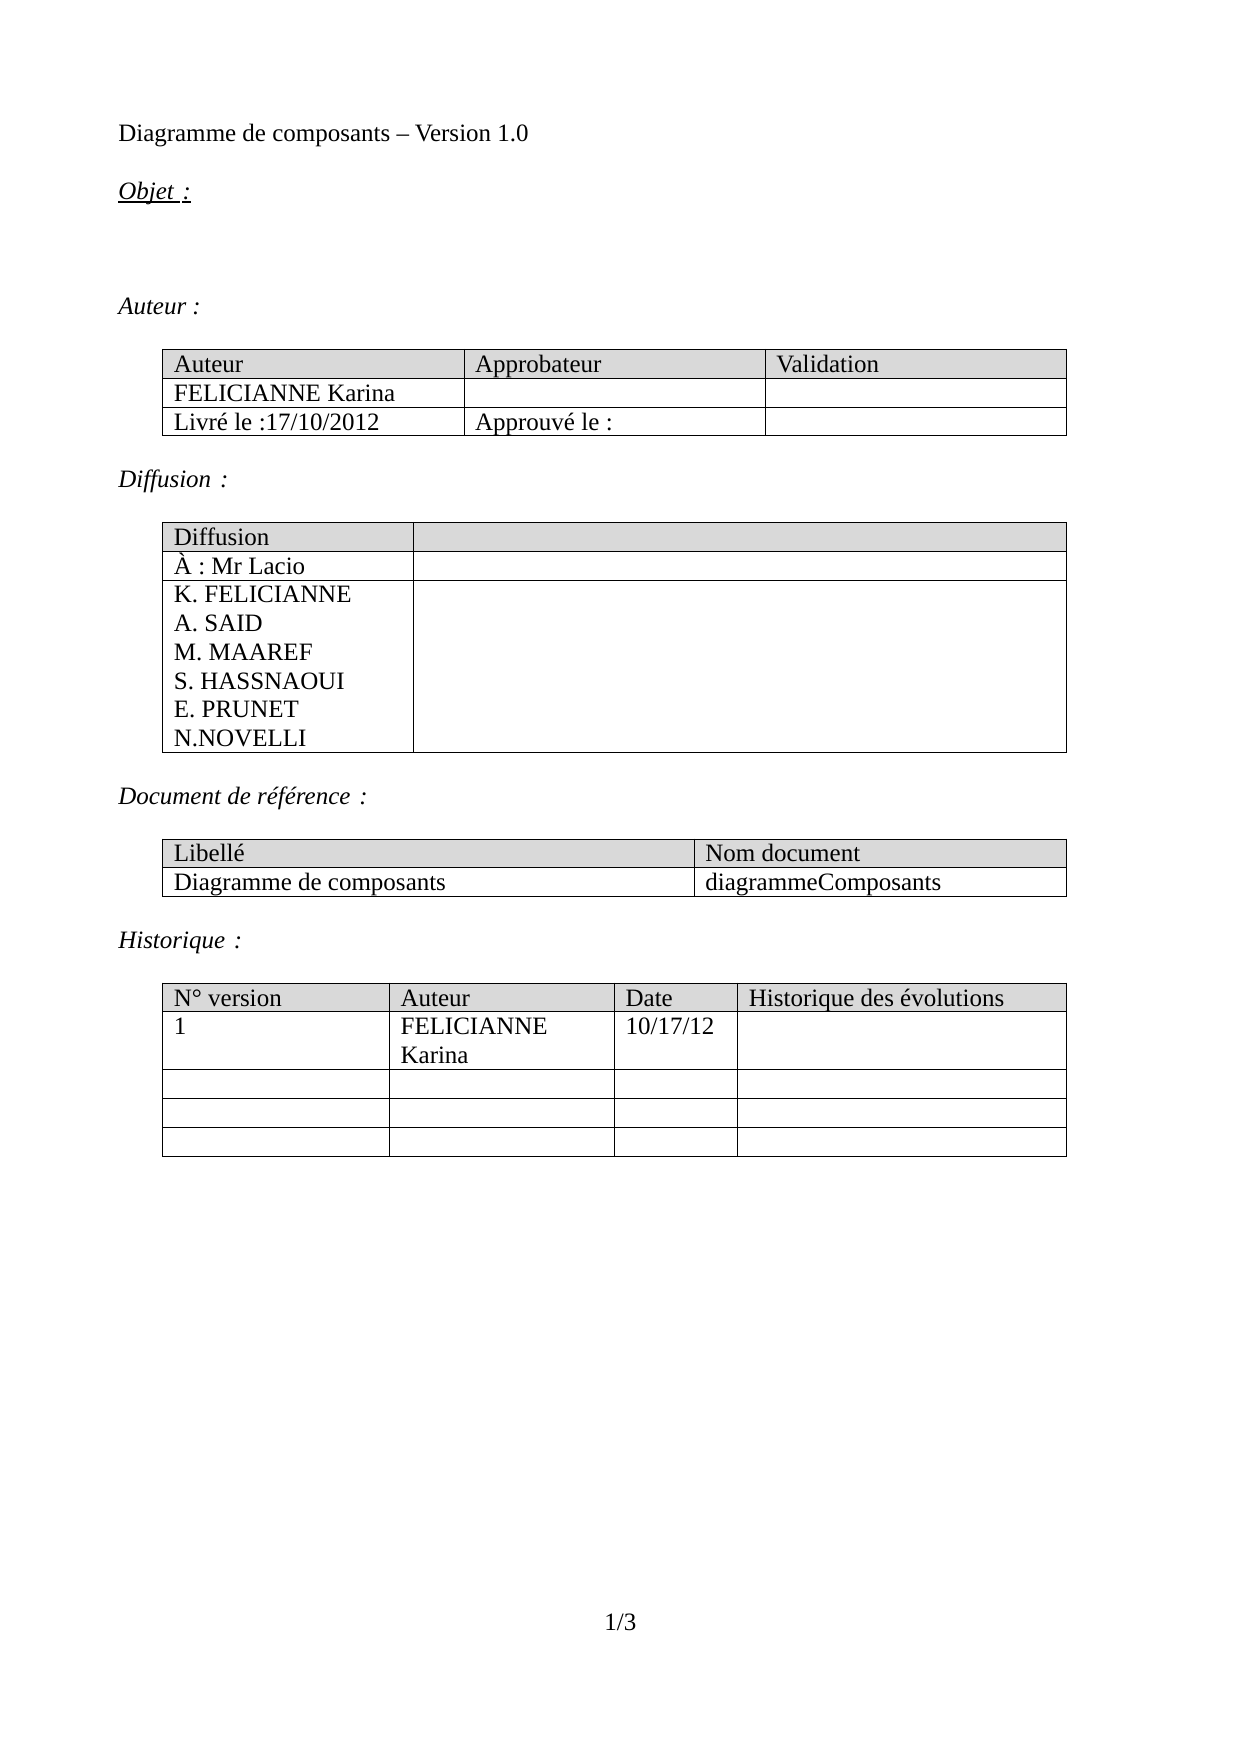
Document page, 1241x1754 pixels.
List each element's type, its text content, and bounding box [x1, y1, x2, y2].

table_cell [163, 1099, 389, 1127]
table_header Auteur [390, 984, 614, 1011]
table_cell [738, 1099, 1066, 1127]
table_cell [738, 1070, 1066, 1098]
table_header [414, 523, 1066, 551]
table_header Approbateur [465, 350, 765, 378]
table_cell Approuvé le : [465, 408, 765, 435]
table_cell [615, 1128, 737, 1156]
table_header Auteur [163, 350, 464, 378]
table_cell [414, 552, 1066, 579]
table_header Nom document [695, 840, 1066, 867]
table_cell Diagramme de composants [163, 868, 694, 896]
table_cell À : Mr Lacio [163, 552, 413, 579]
text Document de référence : [118, 781, 1122, 810]
table_cell [414, 581, 1066, 752]
table_cell 1 [163, 1012, 389, 1069]
table_cell [738, 1128, 1066, 1156]
table_cell [766, 408, 1066, 435]
text Historique : [118, 925, 1122, 954]
table_cell [163, 1128, 389, 1156]
table_cell 17/10/12 [615, 1012, 737, 1069]
table_header Validation [766, 350, 1066, 378]
table_cell [465, 379, 765, 407]
table_cell [390, 1070, 614, 1098]
table_cell [390, 1099, 614, 1127]
table_cell [390, 1128, 614, 1156]
table_cell diagrammeComposants [695, 868, 1066, 896]
table_header N° version [163, 984, 389, 1011]
table_cell FELICIANNE Karina [163, 379, 464, 407]
table_cell [738, 1012, 1066, 1069]
text Diffusion : [118, 464, 1122, 493]
table_header Diffusion [163, 523, 413, 551]
table_header Historique des évolutions [738, 984, 1066, 1011]
text Auteur : [118, 291, 1122, 320]
table_header Date [615, 984, 737, 1011]
table_header Libellé [163, 840, 694, 867]
table_cell Livré le :17/10/2012 [163, 408, 464, 435]
table_cell K. FELICIANNE A. SAID M. MAAREF S. HASSNAOUI E. PRUNET N.NOVELLI [163, 581, 413, 752]
text Objet : [118, 176, 1122, 205]
table_cell [163, 1070, 389, 1098]
table_cell [615, 1070, 737, 1098]
table_cell FELICIANNE Karina [390, 1012, 614, 1069]
table_cell [766, 379, 1066, 407]
table_cell [615, 1099, 737, 1127]
